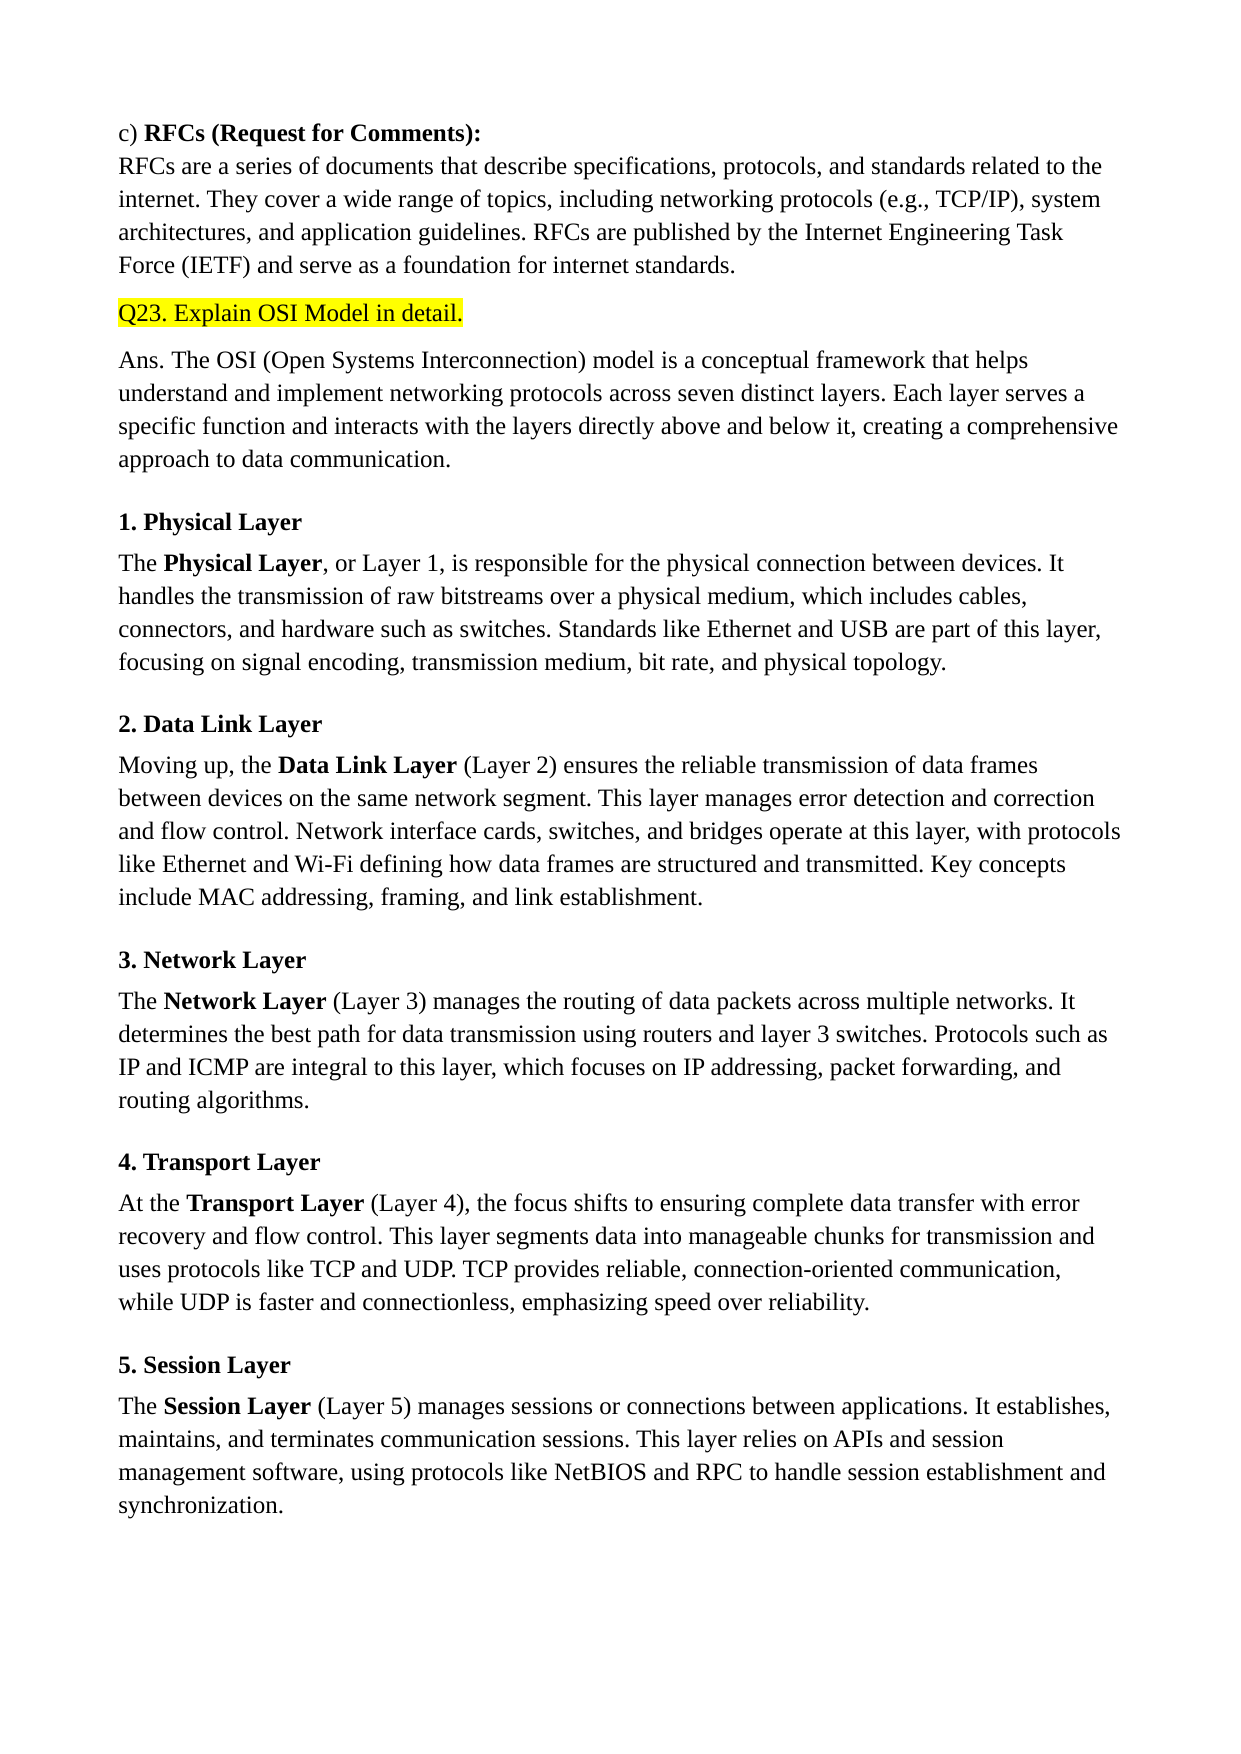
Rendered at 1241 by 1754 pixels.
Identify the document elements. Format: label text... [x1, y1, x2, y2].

subtitle 1. Physical Layer [118, 507, 1122, 535]
text At the Transport Layer (Layer 4), the focus shifts to ensuring complete data transfer with error recovery and flow control. This layer segments data into manageable chunks for transmission and uses protocols like TCP and UDP. TCP provides reliable, connection-oriented communication, while UDP is faster and connectionless, emphasizing speed over reliability. [118, 1188, 1122, 1316]
subtitle 3. Network Layer [118, 945, 1122, 973]
text The Session Layer (Layer 5) manages sessions or connections between applications. It establishes, maintains, and terminates communication sessions. This layer relies on APIs and session management software, using protocols like NetBIOS and RPC to handle session establishment and synchronization. [118, 1391, 1122, 1519]
text Q23. Explain OSI Model in detail. [118, 298, 1122, 327]
subtitle 4. Transport Layer [118, 1147, 1122, 1176]
text Moving up, the Data Link Layer (Layer 2) ensures the reliable transmission of data frames between devices on the same network segment. This layer manages error detection and correction and flow control. Network interface cards, switches, and bridges operate at this layer, with protocols like Ethernet and Wi-Fi defining how data frames are structured and transmitted. Key concepts include MAC addressing, framing, and link establishment. [118, 750, 1122, 911]
subtitle 5. Session Layer [118, 1350, 1122, 1378]
text The Physical Layer, or Layer 1, is responsible for the physical connection between devices. It handles the transmission of raw bitstreams over a physical medium, which includes cables, connectors, and hardware such as switches. Standards like Ethernet and USB are part of this layer, focusing on signal encoding, transmission medium, bit rate, and physical topology. [118, 548, 1122, 676]
text The Network Layer (Layer 3) manages the routing of data packets across multiple networks. It determines the best path for data transmission using routers and layer 3 switches. Protocols such as IP and ICMP are integral to this layer, which focuses on IP addressing, packet forwarding, and routing algorithms. [118, 986, 1122, 1114]
text c) RFCs (Request for Comments): RFCs are a series of documents that describe specifications, protocols, and standards related to the internet. They cover a wide range of topics, including networking protocols (e.g., TCP/IP), system architectures, and application guidelines. RFCs are published by the Internet Engineering Task Force (IETF) and serve as a foundation for internet standards. [118, 118, 1122, 279]
subtitle 2. Data Link Layer [118, 709, 1122, 738]
text Ans. The OSI (Open Systems Interconnection) model is a conceptual framework that helps understand and implement networking protocols across seven distinct layers. Each layer serves a specific function and interacts with the layers directly above and below it, creating a comprehensive approach to data communication. [118, 345, 1122, 473]
